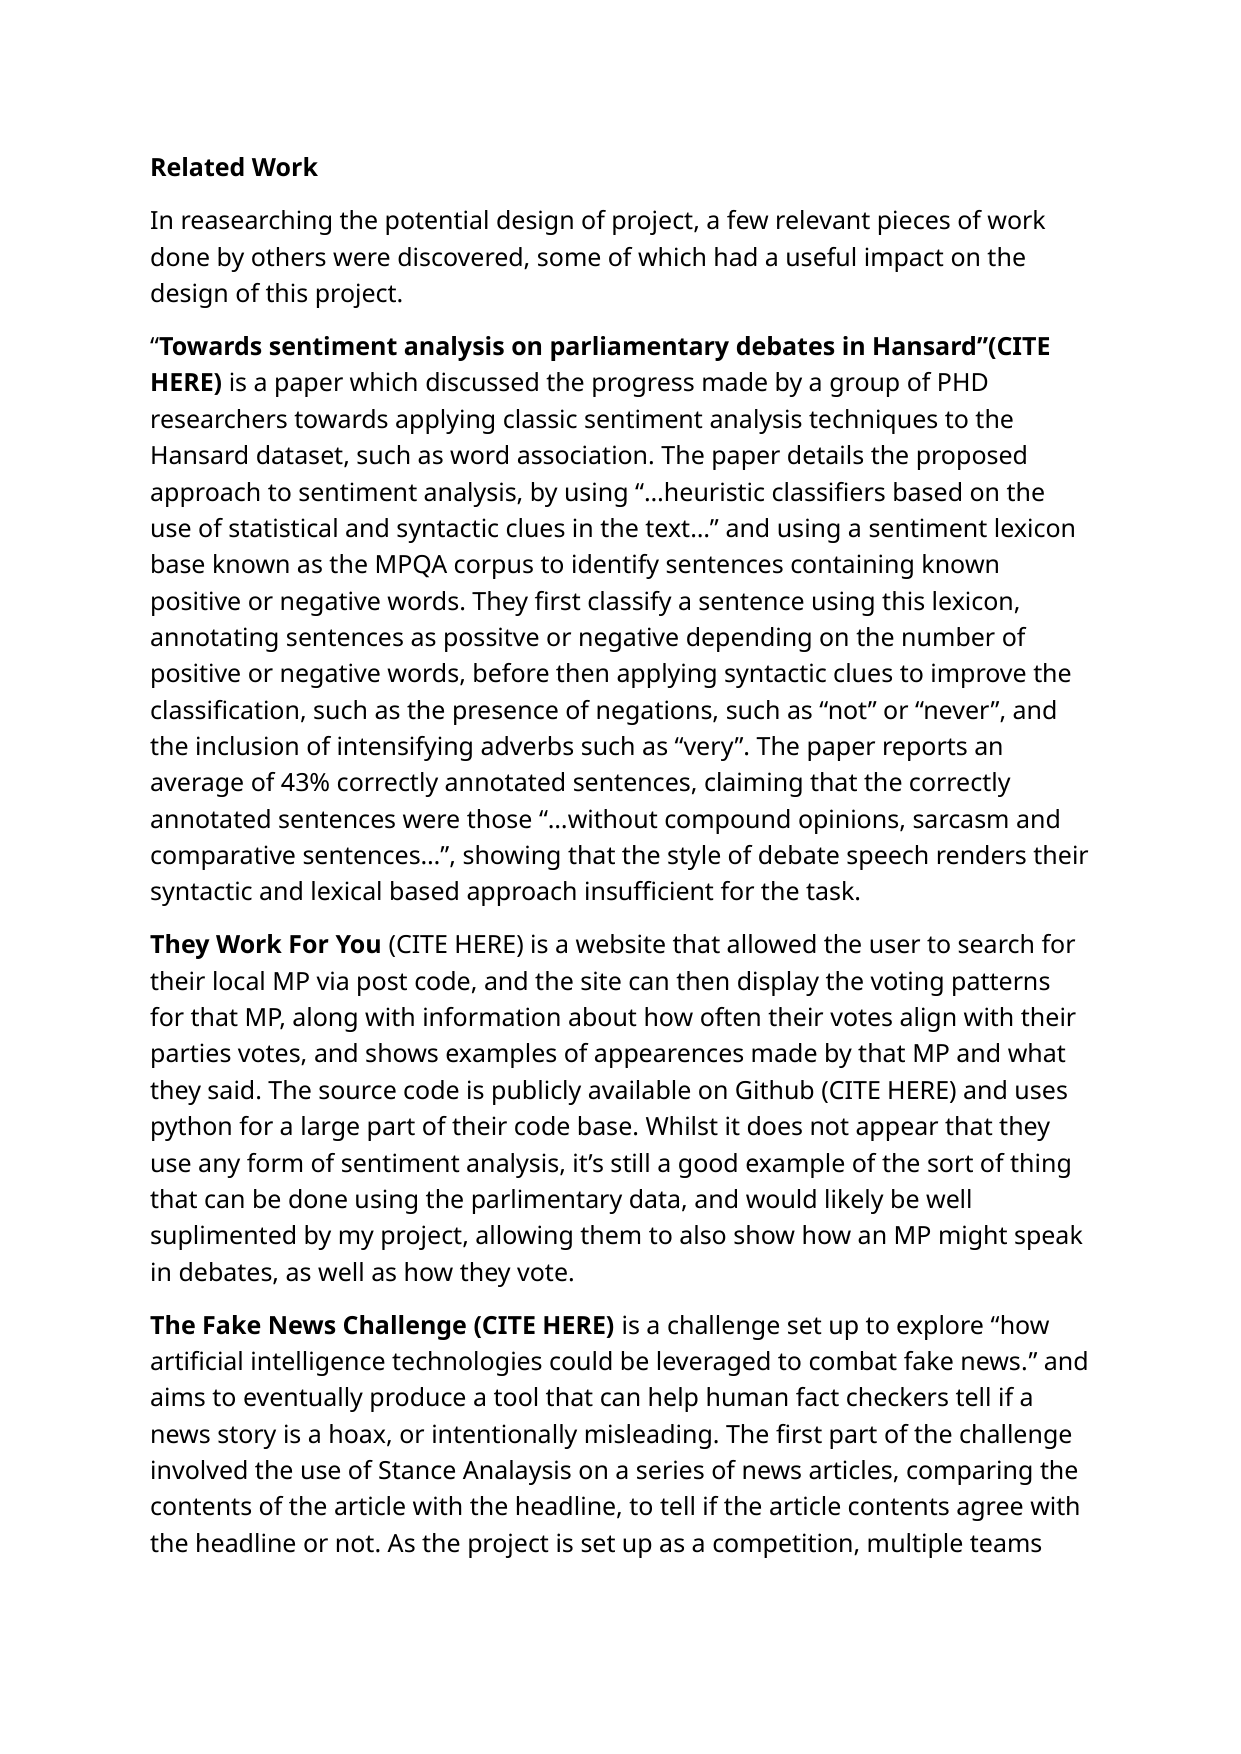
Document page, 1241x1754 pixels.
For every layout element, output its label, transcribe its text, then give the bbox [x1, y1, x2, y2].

text “Towards sentiment analysis on parliamentary debates in Hansard”(CITE HERE) is a paper which discussed the progress made by a group of PHD researchers towards applying classic sentiment analysis techniques to the Hansard dataset, such as word association. The paper details the proposed approach to sentiment analysis, by using “…heuristic classifiers based on the use of statistical and syntactic clues in the text…” and using a sentiment lexicon base known as the MPQA corpus to identify sentences containing known positive or negative words. They first classify a sentence using this lexicon, annotating sentences as possitve or negative depending on the number of positive or negative words, before then applying syntactic clues to improve the classification, such as the presence of negations, such as “not” or “never”, and the inclusion of intensifying adverbs such as “very”. The paper reports an average of 43% correctly annotated sentences, claiming that the correctly annotated sentences were those “…without compound opinions, sarcasm and comparative sentences…”, showing that the style of debate speech renders their syntactic and lexical based approach insufficient for the task. [150, 329, 1090, 908]
text The Fake News Challenge (CITE HERE) is a challenge set up to explore “how artificial intelligence technologies could be leveraged to combat fake news.” and aims to eventually produce a tool that can help human fact checkers tell if a news story is a hoax, or intentionally misleading. The first part of the challenge involved the use of Stance Analaysis on a series of news articles, comparing the contents of the article with the headline, to tell if the article contents agree with the headline or not. As the project is set up as a competition, multiple teams [150, 1307, 1090, 1559]
text Related Work [150, 150, 1090, 184]
text In reasearching the potential design of project, a few relevant pieces of work done by others were discovered, some of which had a useful impact on the design of this project. [150, 203, 1090, 310]
text They Work For You (CITE HERE) is a website that allowed the user to search for their local MP via post code, and the site can then display the voting patterns for that MP, along with information about how often their votes align with their parties votes, and shows examples of appearences made by that MP and what they said. The source code is publicly available on Github (CITE HERE) and uses python for a large part of their code base. Whilst it does not appear that they use any form of sentiment analysis, it’s still a good example of the sort of thing that can be done using the parlimentary data, and would likely be well suplimented by my project, allowing them to also show how an MP might speak in debates, as well as how they vote. [150, 927, 1090, 1288]
